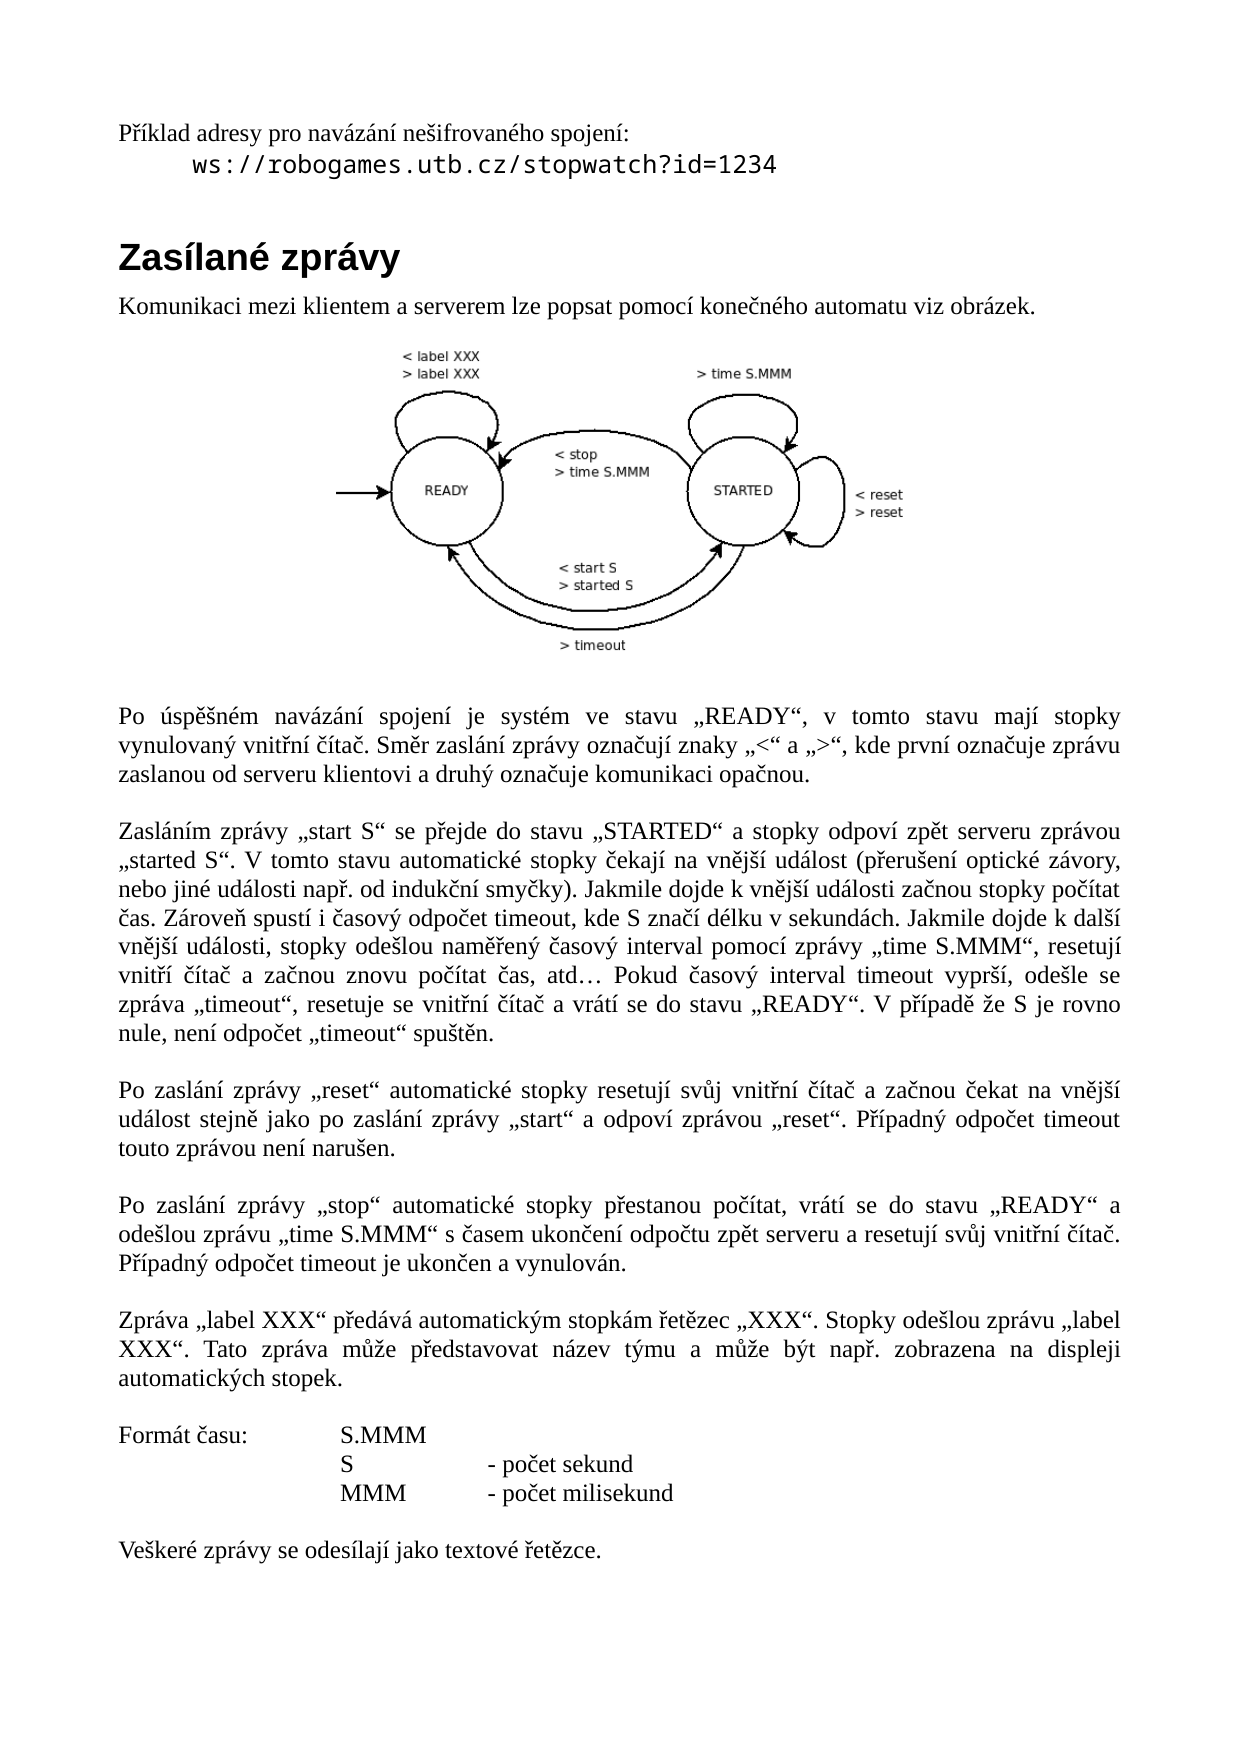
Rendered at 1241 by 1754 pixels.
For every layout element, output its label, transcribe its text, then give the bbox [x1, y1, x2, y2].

text MMM - počet milisekund [118, 1478, 1122, 1506]
text Zasláním zprávy „start S“ se přejde do stavu „STARTED“ a stopky odpoví zpět serveru zprávou „started S“. V tomto stavu automatické stopky čekají na vnější událost (přerušení optické závory, nebo jiné události např. od indukční smyčky). Jakmile dojde k vnější události začnou stopky počítat čas. Zároveň spustí i časový odpočet timeout, kde S značí délku v sekundách. Jakmile dojde k další vnější události, stopky odešlou naměřený časový interval pomocí zprávy „time S.MMM“, resetují vnitří čítač a začnou znovu počítat čas, atd… Pokud časový interval timeout vyprší, odešle se zpráva „timeout“, resetuje se vnitřní čítač a vrátí se do stavu „READY“. V případě že S je rovno nule, není odpočet „timeout“ spuštěn. [118, 816, 1122, 1046]
text Formát času: S.MMM [118, 1420, 1122, 1449]
text Zpráva „label XXX“ předává automatickým stopkám řetězec „XXX“. Stopky odešlou zprávu „label XXX“. Tato zpráva může představovat název týmu a může být např. zobrazena na displeji automatických stopek. [118, 1305, 1122, 1391]
text Po úspěšném navázání spojení je systém ve stavu „READY“, v tomto stavu mají stopky vynulovaný vnitřní čítač. Směr zaslání zprávy označují znaky „<“ a „>“, kde první označuje zprávu zaslanou od serveru klientovi a druhý označuje komunikaci opačnou. [118, 701, 1122, 788]
text Příklad adresy pro navázání nešifrovaného spojení: [118, 118, 1122, 147]
text Veškeré zprávy se odesílají jako textové řetězce. [118, 1535, 1122, 1564]
text Po zaslání zprávy „stop“ automatické stopky přestanou počítat, vrátí se do stavu „READY“ a odešlou zprávu „time S.MMM“ s časem ukončení odpočtu zpět serveru a resetují svůj vnitřní čítač. Případný odpočet timeout je ukončen a vynulován. [118, 1190, 1122, 1276]
text Komunikaci mezi klientem a serverem lze popsat pomocí konečného automatu viz obrázek. [118, 291, 1122, 319]
subtitle Zasílané zprávy [118, 235, 1122, 278]
text S - počet sekund [118, 1449, 1122, 1478]
picture [335, 348, 905, 673]
text ws://robogames.utb.cz/stopwatch?id=1234 [118, 147, 1122, 181]
text Po zaslání zprávy „reset“ automatické stopky resetují svůj vnitřní čítač a začnou čekat na vnější událost stejně jako po zaslání zprávy „start“ a odpoví zprávou „reset“. Případný odpočet timeout touto zprávou není narušen. [118, 1075, 1122, 1161]
